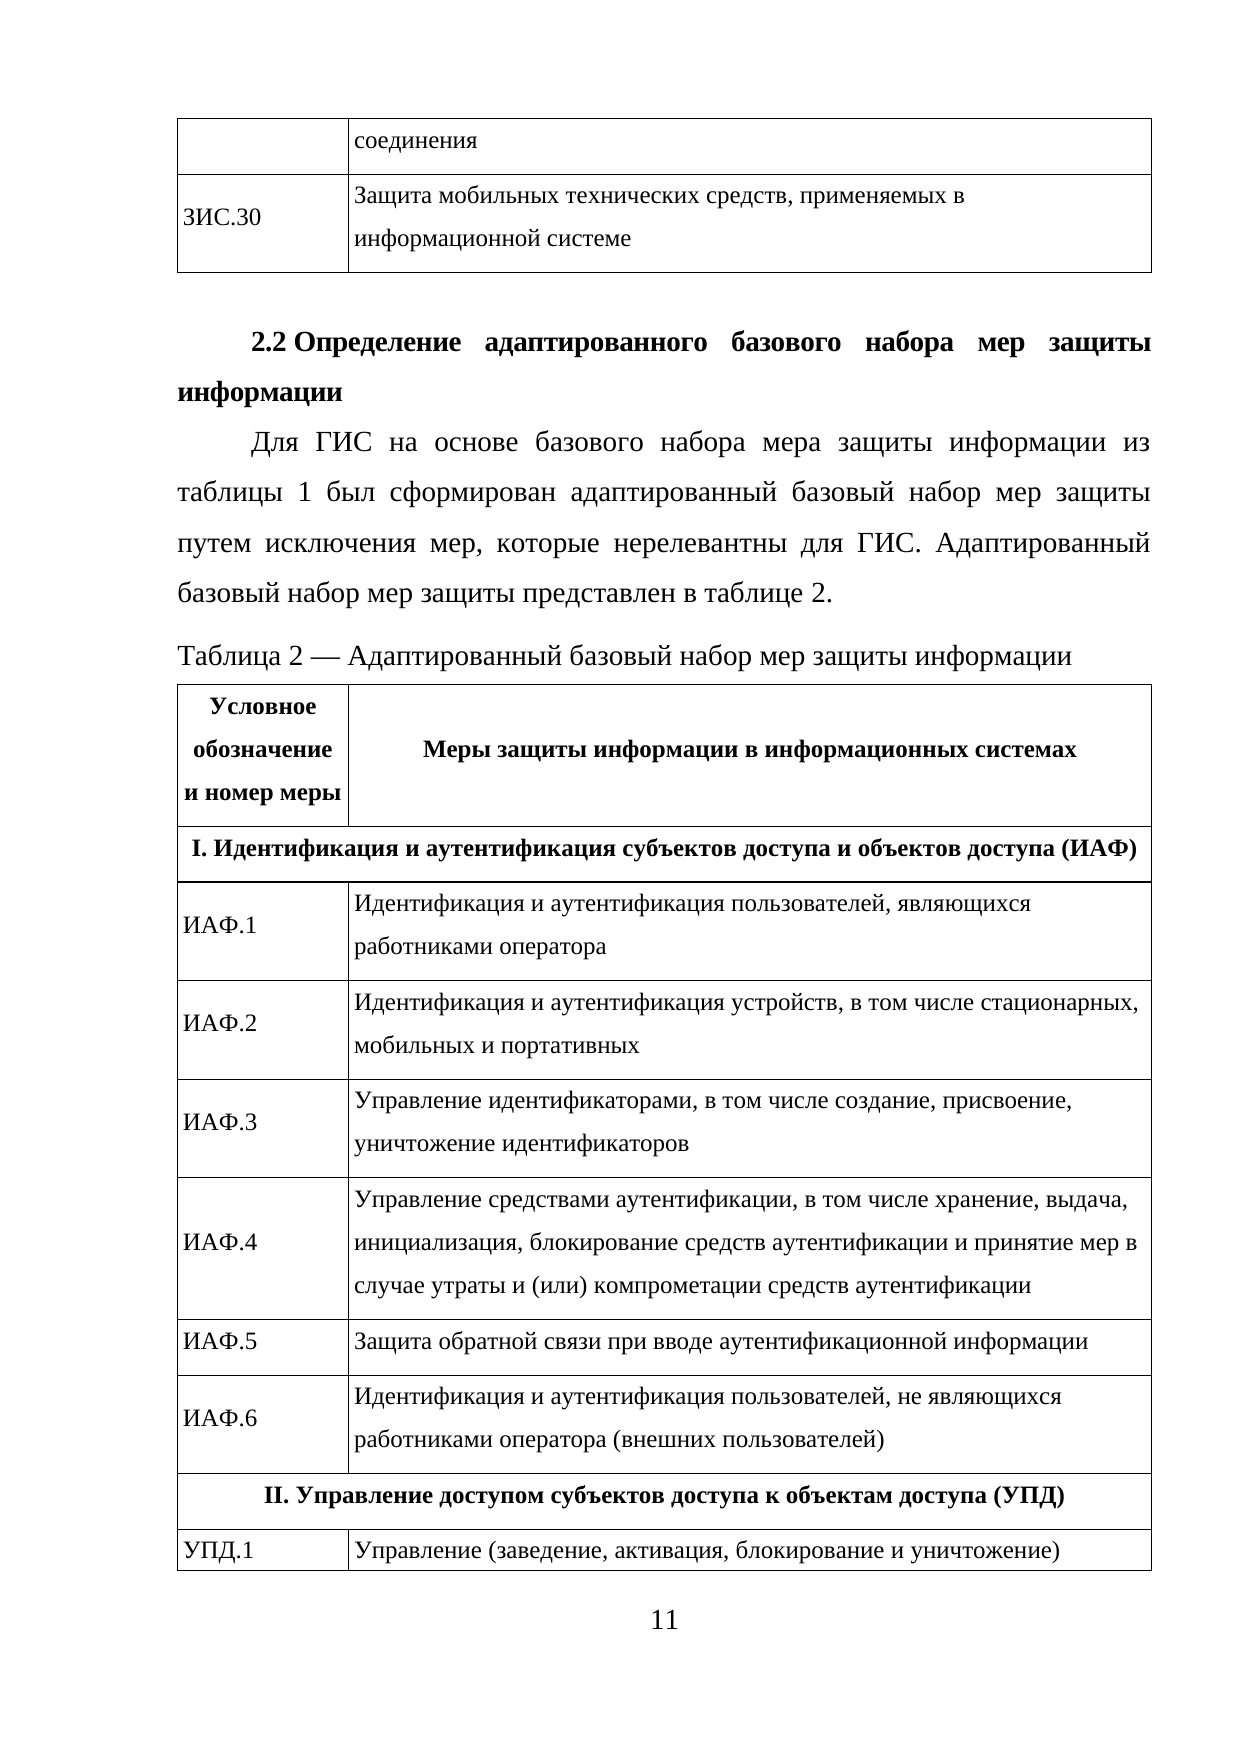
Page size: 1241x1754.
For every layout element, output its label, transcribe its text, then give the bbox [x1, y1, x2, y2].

table_header Условное обозначение и номер меры [178, 685, 348, 826]
table_header Меры защиты информации в информационных системах [349, 685, 1151, 826]
table_cell ИАФ.3 [178, 1080, 348, 1177]
table_cell ИАФ.1 [178, 883, 348, 980]
table_cell Идентификация и аутентификация пользователей, являющихся работниками оператора [349, 883, 1151, 980]
table_cell Идентификация и аутентификация пользователей, не являющихся работниками оператора (внешних пользователей) [349, 1376, 1151, 1473]
table_cell Защита мобильных технических средств, применяемых в информационной системе [349, 175, 1151, 272]
table_cell УПД.1 [178, 1530, 348, 1570]
table_cell ИАФ.5 [178, 1320, 348, 1374]
subtitle Определение адаптированного базового набора мер защиты информации [177, 324, 1152, 407]
table_cell Управление средствами аутентификации, в том числе хранение, выдача, инициализация, блокирование средств аутентификации и принятие мер в случае утраты и (или) компрометации средств аутентификации [349, 1178, 1151, 1319]
table_cell ИАФ.4 [178, 1178, 348, 1319]
table_cell Управление идентификаторами, в том числе создание, присвоение, уничтожение идентификаторов [349, 1080, 1151, 1177]
table_cell [178, 119, 348, 174]
table_cell I. Идентификация и аутентификация субъектов доступа и объектов доступа (ИАФ) [178, 827, 1151, 881]
table_cell II. Управление доступом субъектов доступа к объектам доступа (УПД) [178, 1474, 1151, 1529]
table_cell ИАФ.6 [178, 1376, 348, 1473]
table_cell ЗИС.30 [178, 175, 348, 272]
table_cell ИАФ.2 [178, 981, 348, 1079]
text Для ГИС на основе базового набора мера защиты информации из таблицы 1 был сформирован адаптированный базовый набор мер защиты путем исключения мер, которые нерелевантны для ГИС. Адаптированный базовый набор мер защиты представлен в таблице 2. [177, 424, 1152, 609]
table_cell Управление (заведение, активация, блокирование и уничтожение) [349, 1530, 1151, 1570]
table_cell соединения [349, 119, 1151, 174]
table_cell Защита обратной связи при вводе аутентификационной информации [349, 1320, 1151, 1374]
text Таблица 2 — Адаптированный базовый набор мер защиты информации [177, 638, 1152, 672]
table_cell Идентификация и аутентификация устройств, в том числе стационарных, мобильных и портативных [349, 981, 1151, 1079]
